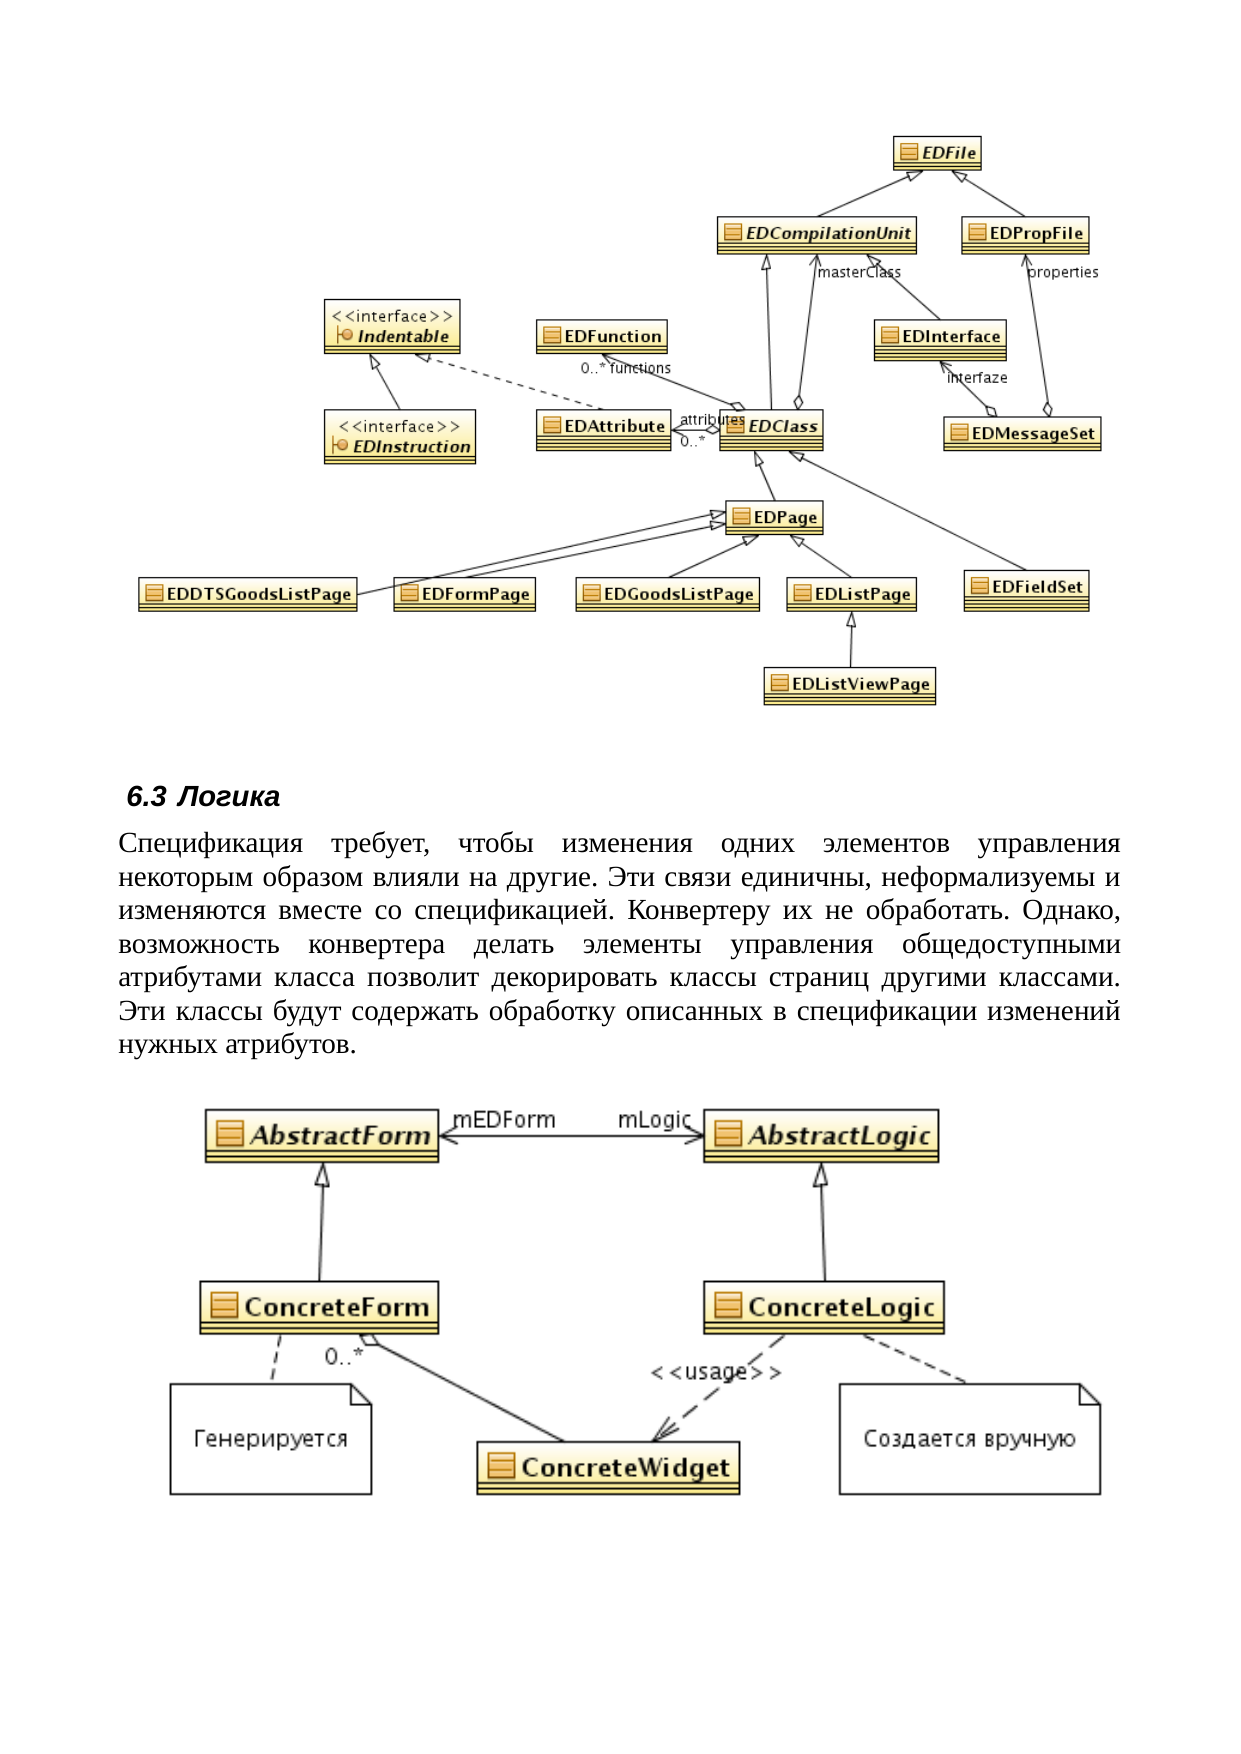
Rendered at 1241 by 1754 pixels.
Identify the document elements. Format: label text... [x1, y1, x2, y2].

picture [118, 118, 1122, 721]
subtitle Логика [118, 779, 1122, 813]
text Спецификация требует, чтобы изменения одних элементов управления некоторым образом влияли на другие. Эти связи единичны, неформализуемы и изменяются вместе со спецификацией. Конвертеру их не обработать. Однако, возможность конвертера делать элементы управления общедоступными атрибутами класса позволит декорировать классы страниц другими классами. Эти классы будут содержать обработку описанных в спецификации изменений нужных атрибутов. [118, 825, 1122, 1060]
picture [118, 1060, 1122, 1531]
